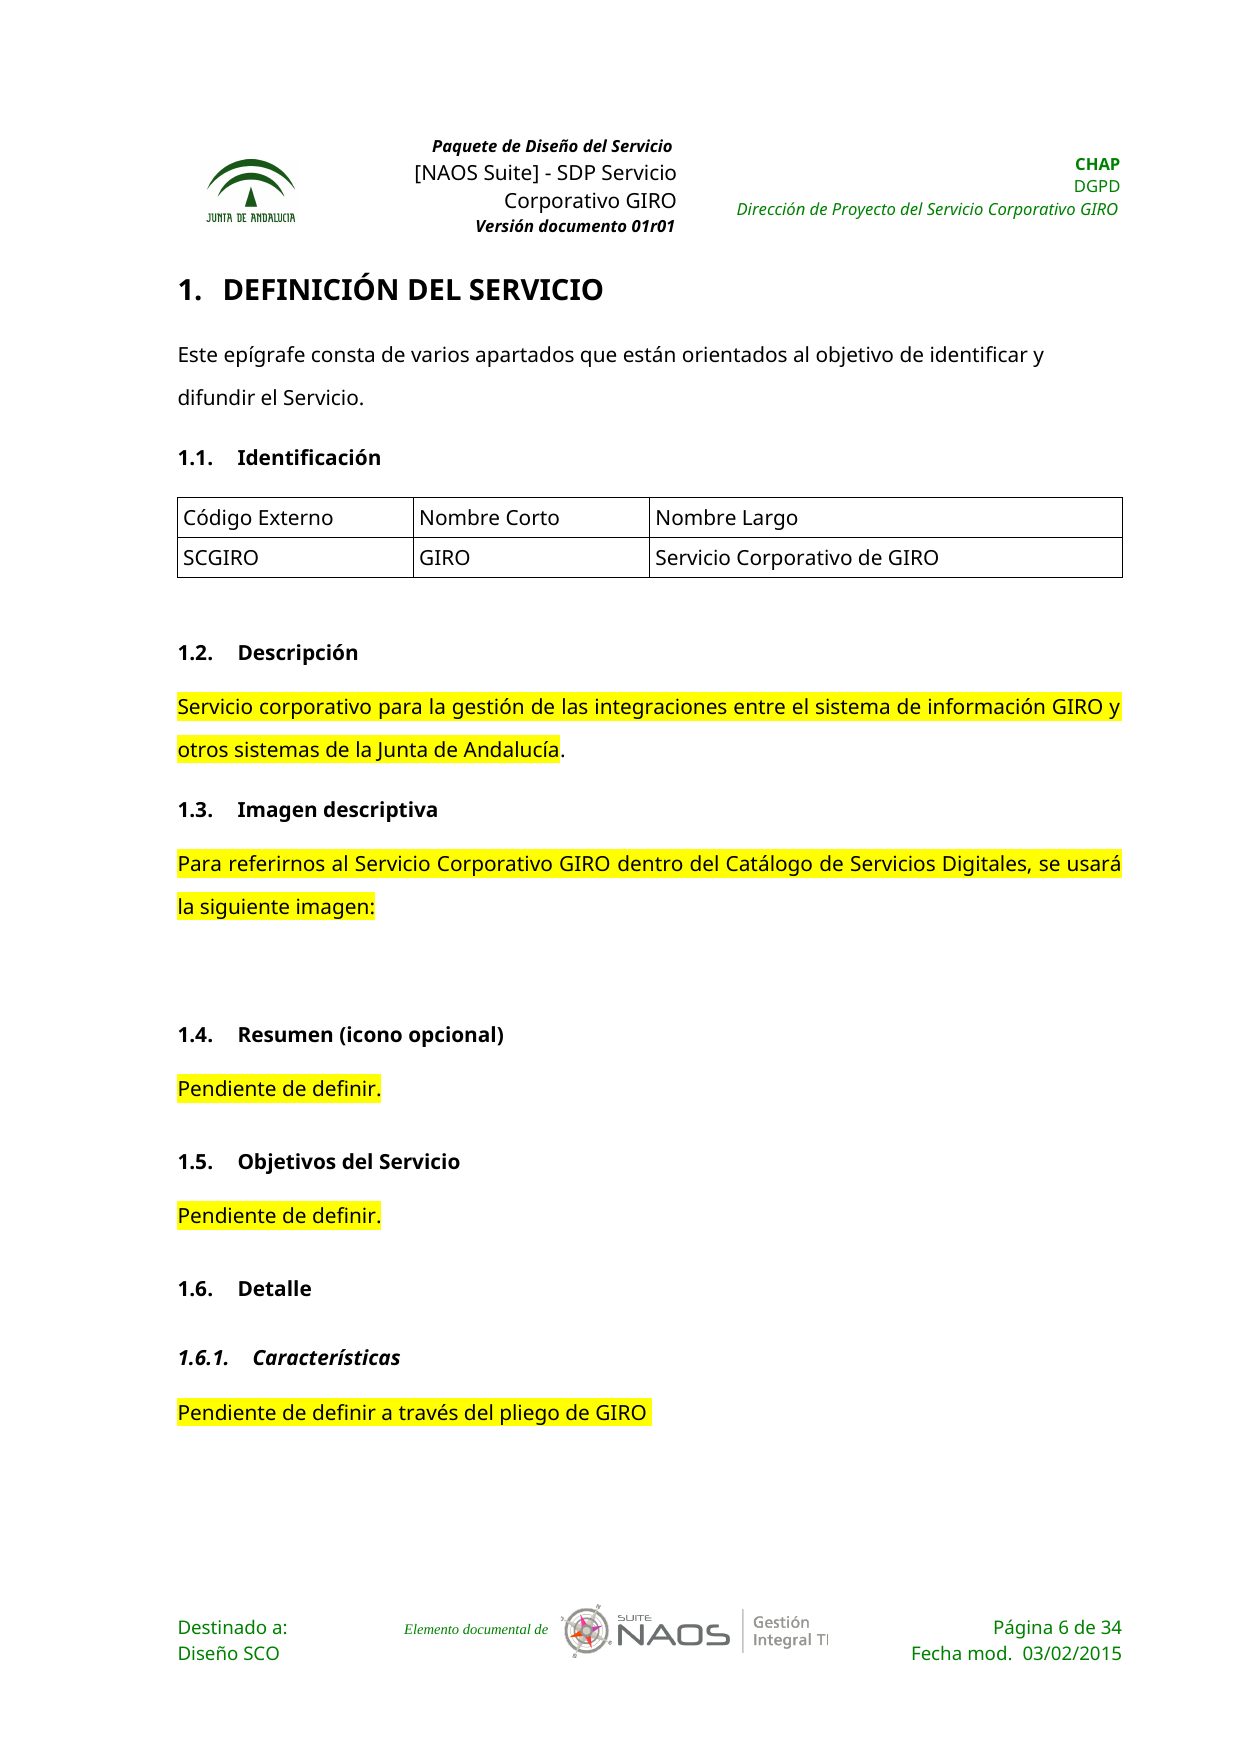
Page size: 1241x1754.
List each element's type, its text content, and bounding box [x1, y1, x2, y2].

subtitle Imagen descriptiva [177, 795, 1122, 823]
table_header Nombre Largo [650, 498, 1122, 537]
subtitle Características [177, 1343, 1122, 1372]
text Pendiente de definir. [177, 1074, 1122, 1103]
subtitle Descripción [177, 638, 1122, 666]
text Pendiente de definir a través del pliego de GIRO [177, 1398, 1122, 1426]
picture [560, 1604, 829, 1658]
text Este epígrafe consta de varios apartados que están orientados al objetivo de identificar y difundir el Servicio. [177, 340, 1122, 411]
table_cell SCGIRO [178, 538, 413, 577]
table_header Nombre Corto [414, 498, 649, 537]
picture [201, 159, 298, 226]
table_cell GIRO [414, 538, 649, 577]
subtitle Definición del Servicio [177, 269, 1122, 308]
text Servicio corporativo para la gestión de las integraciones entre el sistema de información GIRO y otros sistemas de la Junta de Andalucía. [177, 692, 1122, 763]
subtitle Resumen (icono opcional) [177, 1020, 1122, 1048]
table_header Código Externo [178, 498, 413, 537]
table_cell Servicio Corporativo de GIRO [650, 538, 1122, 577]
subtitle Objetivos del Servicio [177, 1147, 1122, 1176]
subtitle Detalle [177, 1274, 1122, 1303]
text Pendiente de definir. [177, 1201, 1122, 1230]
subtitle Identificación [177, 443, 1122, 471]
text Para referirnos al Servicio Corporativo GIRO dentro del Catálogo de Servicios Digitales, se usará la siguiente imagen: [177, 849, 1122, 920]
